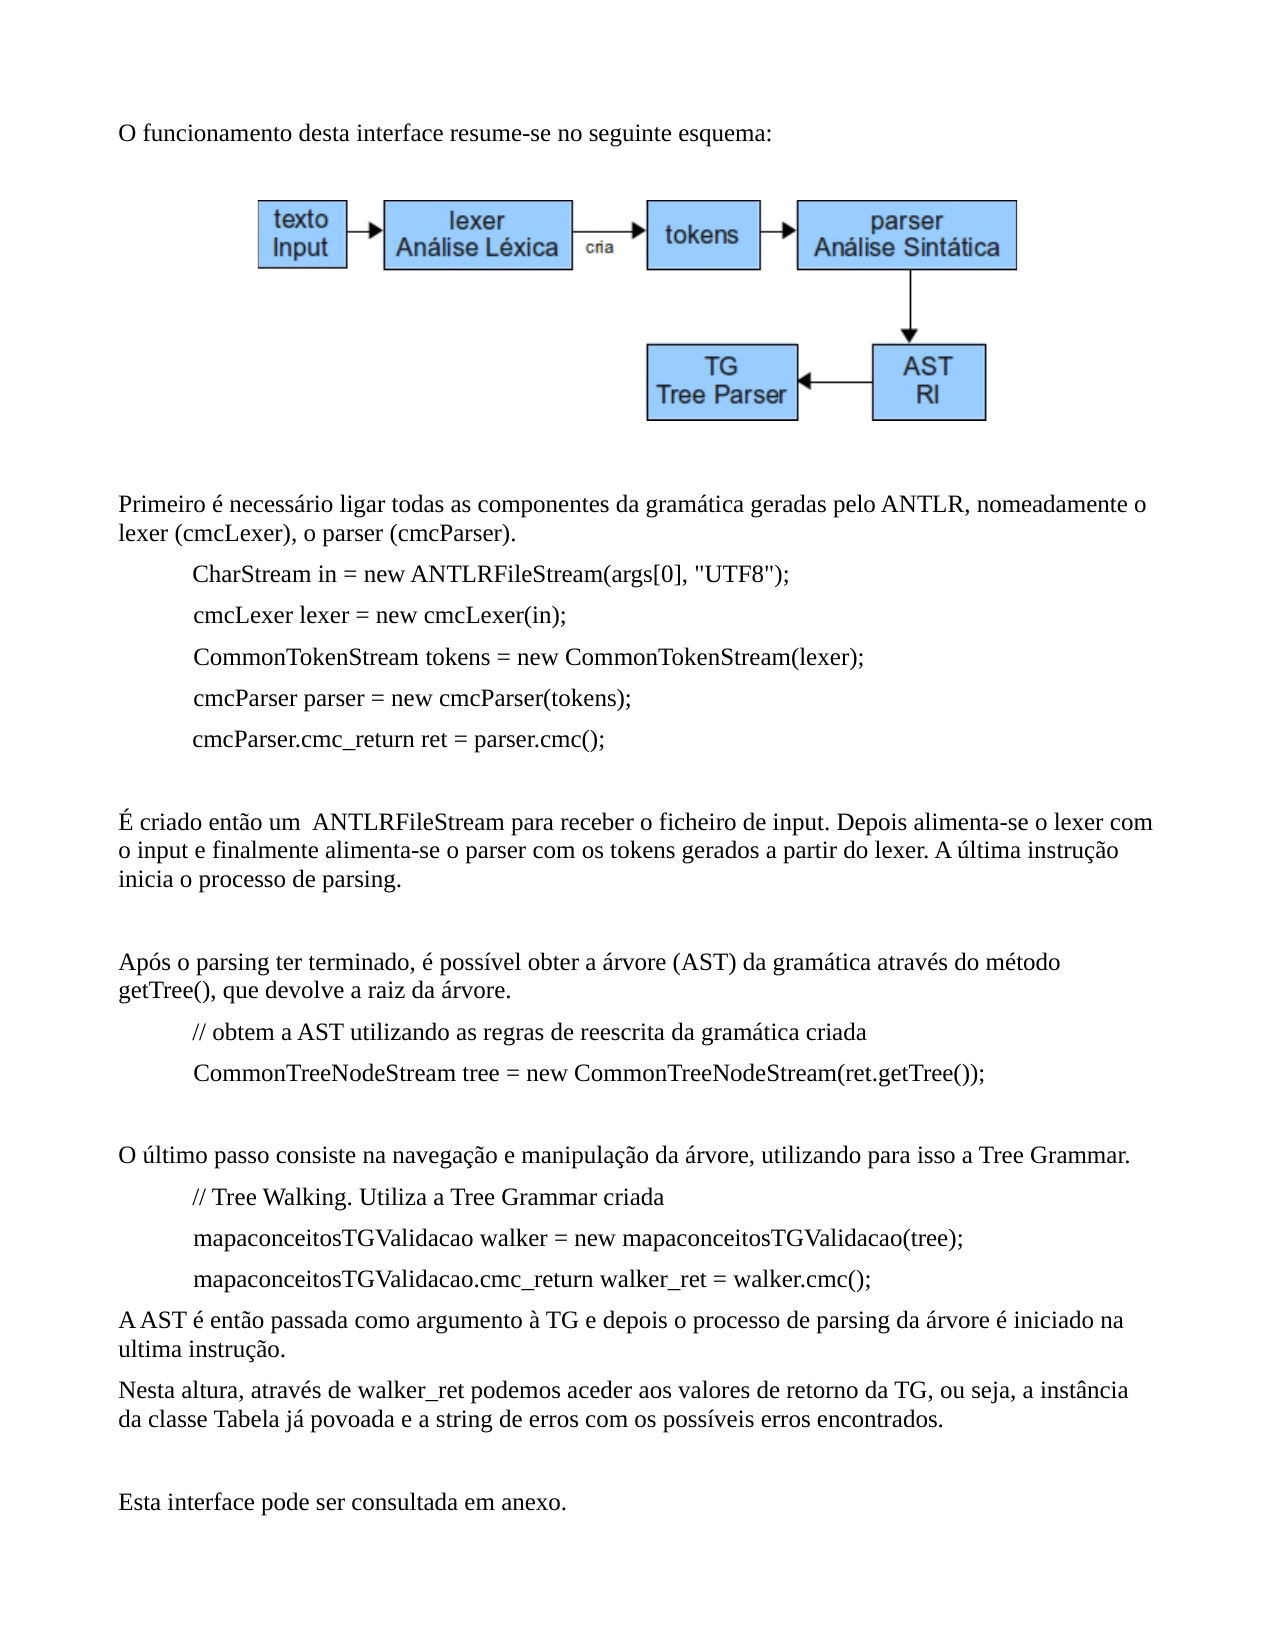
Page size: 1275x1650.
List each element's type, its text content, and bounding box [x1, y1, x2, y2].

text O último passo consiste na navegação e manipulação da árvore, utilizando para isso a Tree Grammar. [118, 1141, 1157, 1169]
text cmcParser.cmc_return ret = parser.cmc(); [118, 724, 1157, 753]
text Primeiro é necessário ligar todas as componentes da gramática geradas pelo ANTLR, nomeadamente o lexer (cmcLexer), o parser (cmcParser). [118, 489, 1157, 547]
text mapaconceitosTGValidacao.cmc_return walker_ret = walker.cmc(); [118, 1264, 1157, 1293]
text cmcLexer lexer = new cmcLexer(in); [118, 601, 1157, 629]
text Esta interface pode ser consultada em anexo. [118, 1487, 1157, 1516]
text mapaconceitosTGValidacao walker = new mapaconceitosTGValidacao(tree); [118, 1223, 1157, 1252]
text cmcParser parser = new cmcParser(tokens); [118, 683, 1157, 712]
text // Tree Walking. Utiliza a Tree Grammar criada [118, 1182, 1157, 1211]
text CharStream in = new ANTLRFileStream(args[0], "UTF8"); [118, 559, 1157, 588]
picture [257, 200, 1018, 421]
text CommonTokenStream tokens = new CommonTokenStream(lexer); [118, 642, 1157, 671]
text Nesta altura, através de walker_ret podemos aceder aos valores de retorno da TG, ou seja, a instância da classe Tabela já povoada e a string de erros com os possíveis erros encontrados. [118, 1376, 1157, 1433]
text A AST é então passada como argumento à TG e depois o processo de parsing da árvore é iniciado na ultima instrução. [118, 1306, 1157, 1363]
text O funcionamento desta interface resume-se no seguinte esquema: [118, 118, 1157, 147]
text É criado então um ANTLRFileStream para receber o ficheiro de input. Depois alimenta-se o lexer com o input e finalmente alimenta-se o parser com os tokens gerados a partir do lexer. A última instrução inicia o processo de parsing. [118, 807, 1157, 893]
text CommonTreeNodeStream tree = new CommonTreeNodeStream(ret.getTree()); [118, 1058, 1157, 1087]
text Após o parsing ter terminado, é possível obter a árvore (AST) da gramática através do método getTree(), que devolve a raiz da árvore. [118, 947, 1157, 1004]
text // obtem a AST utilizando as regras de reescrita da gramática criada [118, 1017, 1157, 1046]
